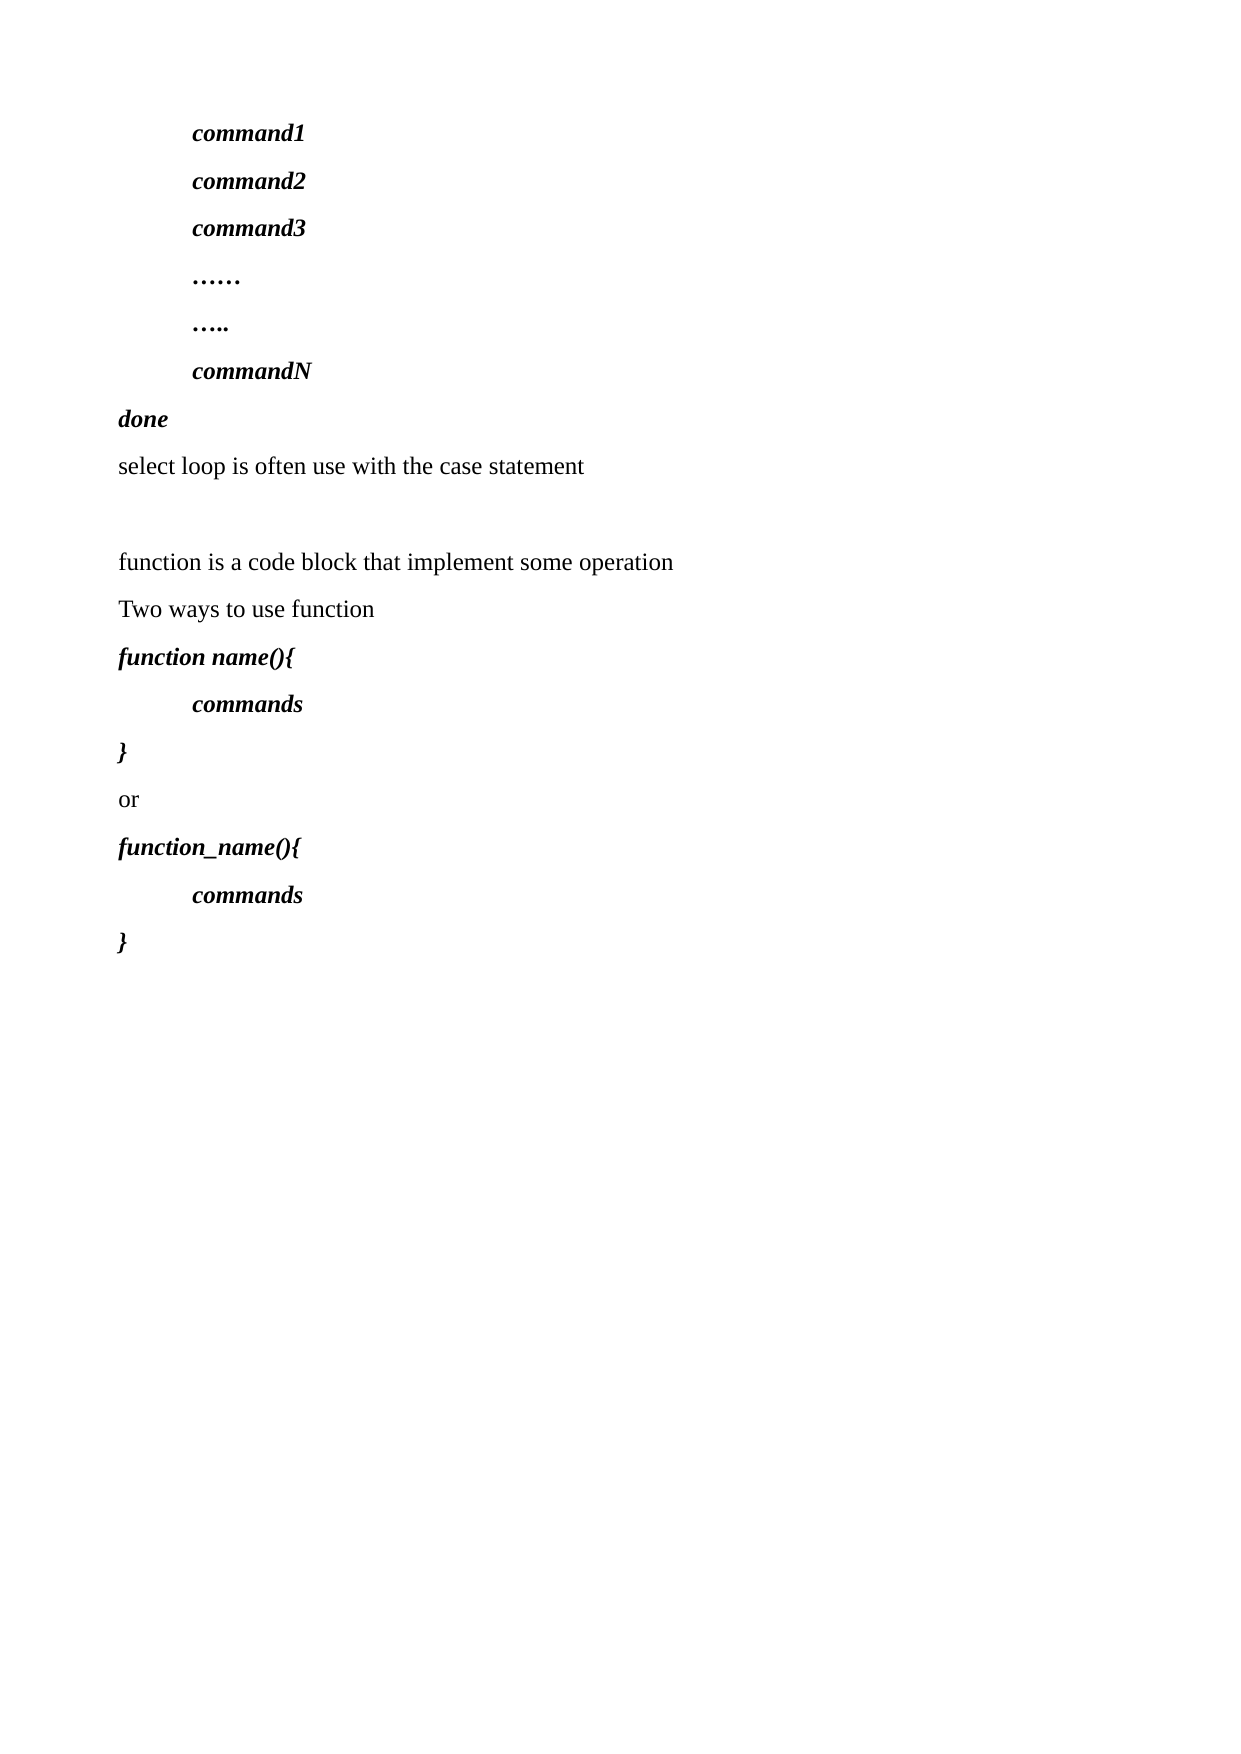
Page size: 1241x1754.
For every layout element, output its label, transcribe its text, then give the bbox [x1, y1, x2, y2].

text command3 [118, 213, 1149, 242]
text function_name(){ [118, 832, 1149, 861]
text …… [118, 261, 1149, 290]
text } [118, 927, 1149, 956]
text command1 [118, 118, 1149, 147]
text function is a code block that implement some operation [118, 547, 1149, 575]
text select loop is often use with the case statement [118, 451, 1149, 480]
text commandN [118, 356, 1149, 385]
text function name(){ [118, 642, 1149, 671]
text ….. [118, 308, 1149, 337]
text done [118, 404, 1149, 432]
text commands [118, 880, 1149, 908]
text command2 [118, 166, 1149, 194]
text or [118, 784, 1149, 813]
text commands [118, 689, 1149, 718]
text } [118, 737, 1149, 766]
text Two ways to use function [118, 594, 1149, 623]
